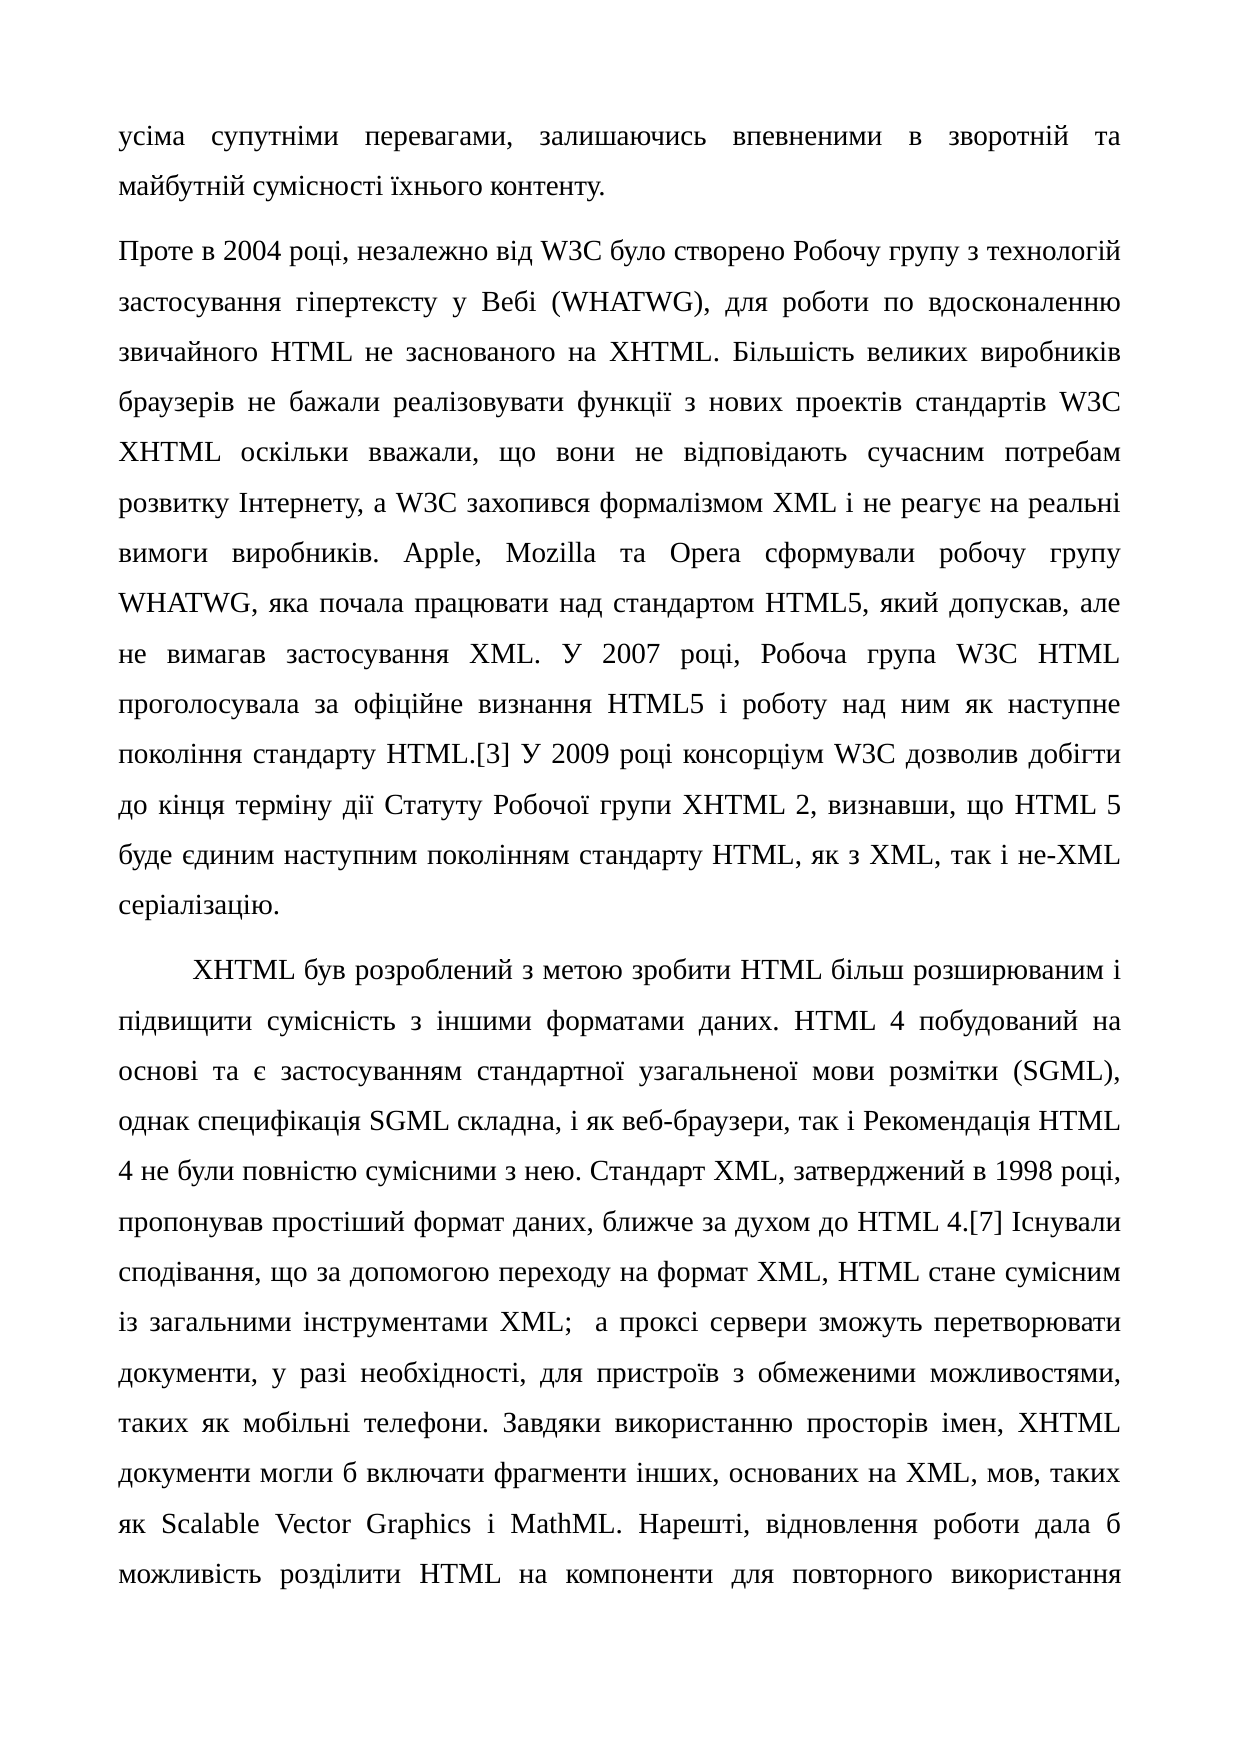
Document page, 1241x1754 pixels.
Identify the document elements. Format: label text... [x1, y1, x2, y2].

text Проте в 2004 році, незалежно від W3C було створено Робочу групу з технологій застосування гіпертексту у Вебі (WHATWG), для роботи по вдосконаленню звичайного HTML не заснованого на XHTML. Більшість великих виробників браузерів не бажали реалізовувати функції з нових проектів стандартів W3C XHTML оскільки вважали, що вони не відповідають сучасним потребам розвитку Інтернету, а W3C захопився формалізмом XML і не реагує на реальні вимоги виробників. Apple, Mozilla та Opera сформували робочу групу WHATWG, яка почала працювати над стандартом HTML5, який допускав, але не вимагав застосування XML. У 2007 році, Робоча група W3C HTML проголосувала за офіційне визнання HTML5 і роботу над ним як наступне покоління стандарту HTML.[3] У 2009 році консорціум W3C дозволив добігти до кінця терміну дії Статуту Робочої групи XHTML 2, визнавши, що HTML 5 буде єдиним наступним поколінням стандарту HTML, як з XML, так і не-XML серіалізацію. [118, 233, 1122, 921]
text усіма супутніми перевагами, залишаючись впевненими в зворотній та майбутній сумісності їхнього контенту. [118, 118, 1122, 202]
text XHTML був розроблений з метою зробити HTML більш розширюваним і підвищити сумісність з іншими форматами даних. HTML 4 побудований на основі та є застосуванням стандартної узагальненої мови розмітки (SGML), однак специфікація SGML складна, і як веб-браузери, так і Рекомендація HTML 4 не були повністю сумісними з нею. Стандарт XML, затверджений в 1998 році, пропонував простіший формат даних, ближче за духом до HTML 4.[7] Існували сподівання, що за допомогою переходу на формат XML, HTML стане сумісним із загальними інструментами XML; а проксі сервери зможуть перетворювати документи, у разі необхідності, для пристроїв з обмеженими можливостями, таких як мобільні телефони. Завдяки використанню просторів імен, XHTML документи могли б включати фрагменти інших, основаних на XML, мов, таких як Scalable Vector Graphics і MathML. Нарешті, відновлення роботи дала б можливість розділити HTML на компоненти для повторного використання [118, 952, 1122, 1589]
